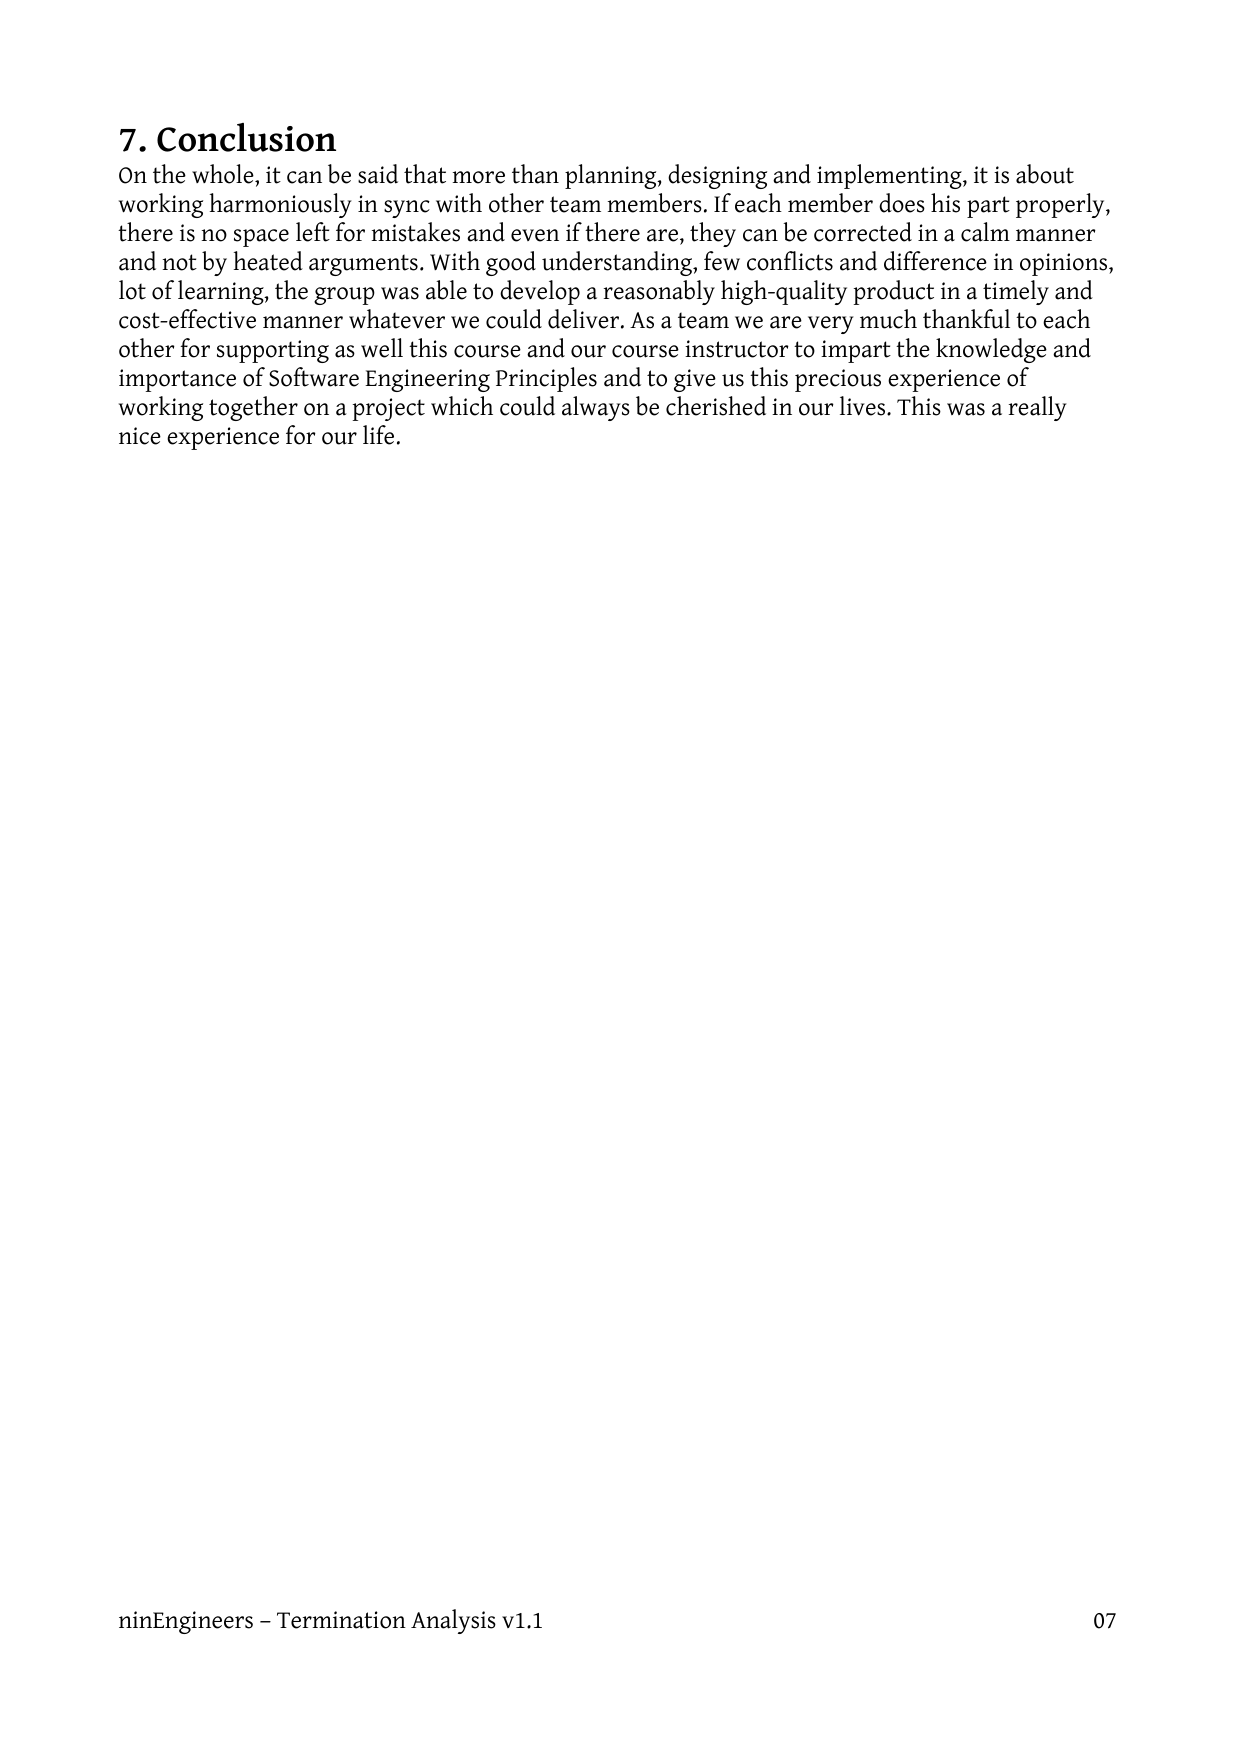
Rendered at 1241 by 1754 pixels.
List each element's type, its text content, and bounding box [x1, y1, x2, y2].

text cost-effective manner whatever we could deliver. As a team we are very much thankful to each [118, 306, 1122, 335]
text other for supporting as well this course and our course instructor to impart the knowledge and [118, 335, 1122, 364]
text On the whole, it can be said that more than planning, designing and implementing, it is about [118, 162, 1122, 191]
text lot of learning, the group was able to develop a reasonably high-quality product in a timely and [118, 277, 1122, 306]
text working harmoniously in sync with other team members. If each member does his part properly, [118, 191, 1122, 219]
text there is no space left for mistakes and even if there are, they can be corrected in a calm manner [118, 219, 1122, 248]
text importance of Software Engineering Principles and to give us this precious experience of [118, 364, 1122, 393]
text and not by heated arguments. With good understanding, few conflicts and difference in opinions, [118, 248, 1122, 277]
text working together on a project which could always be cherished in our lives. This was a really [118, 393, 1122, 422]
text nice experience for our life. [118, 422, 1122, 451]
text 7. Conclusion [118, 118, 1122, 162]
